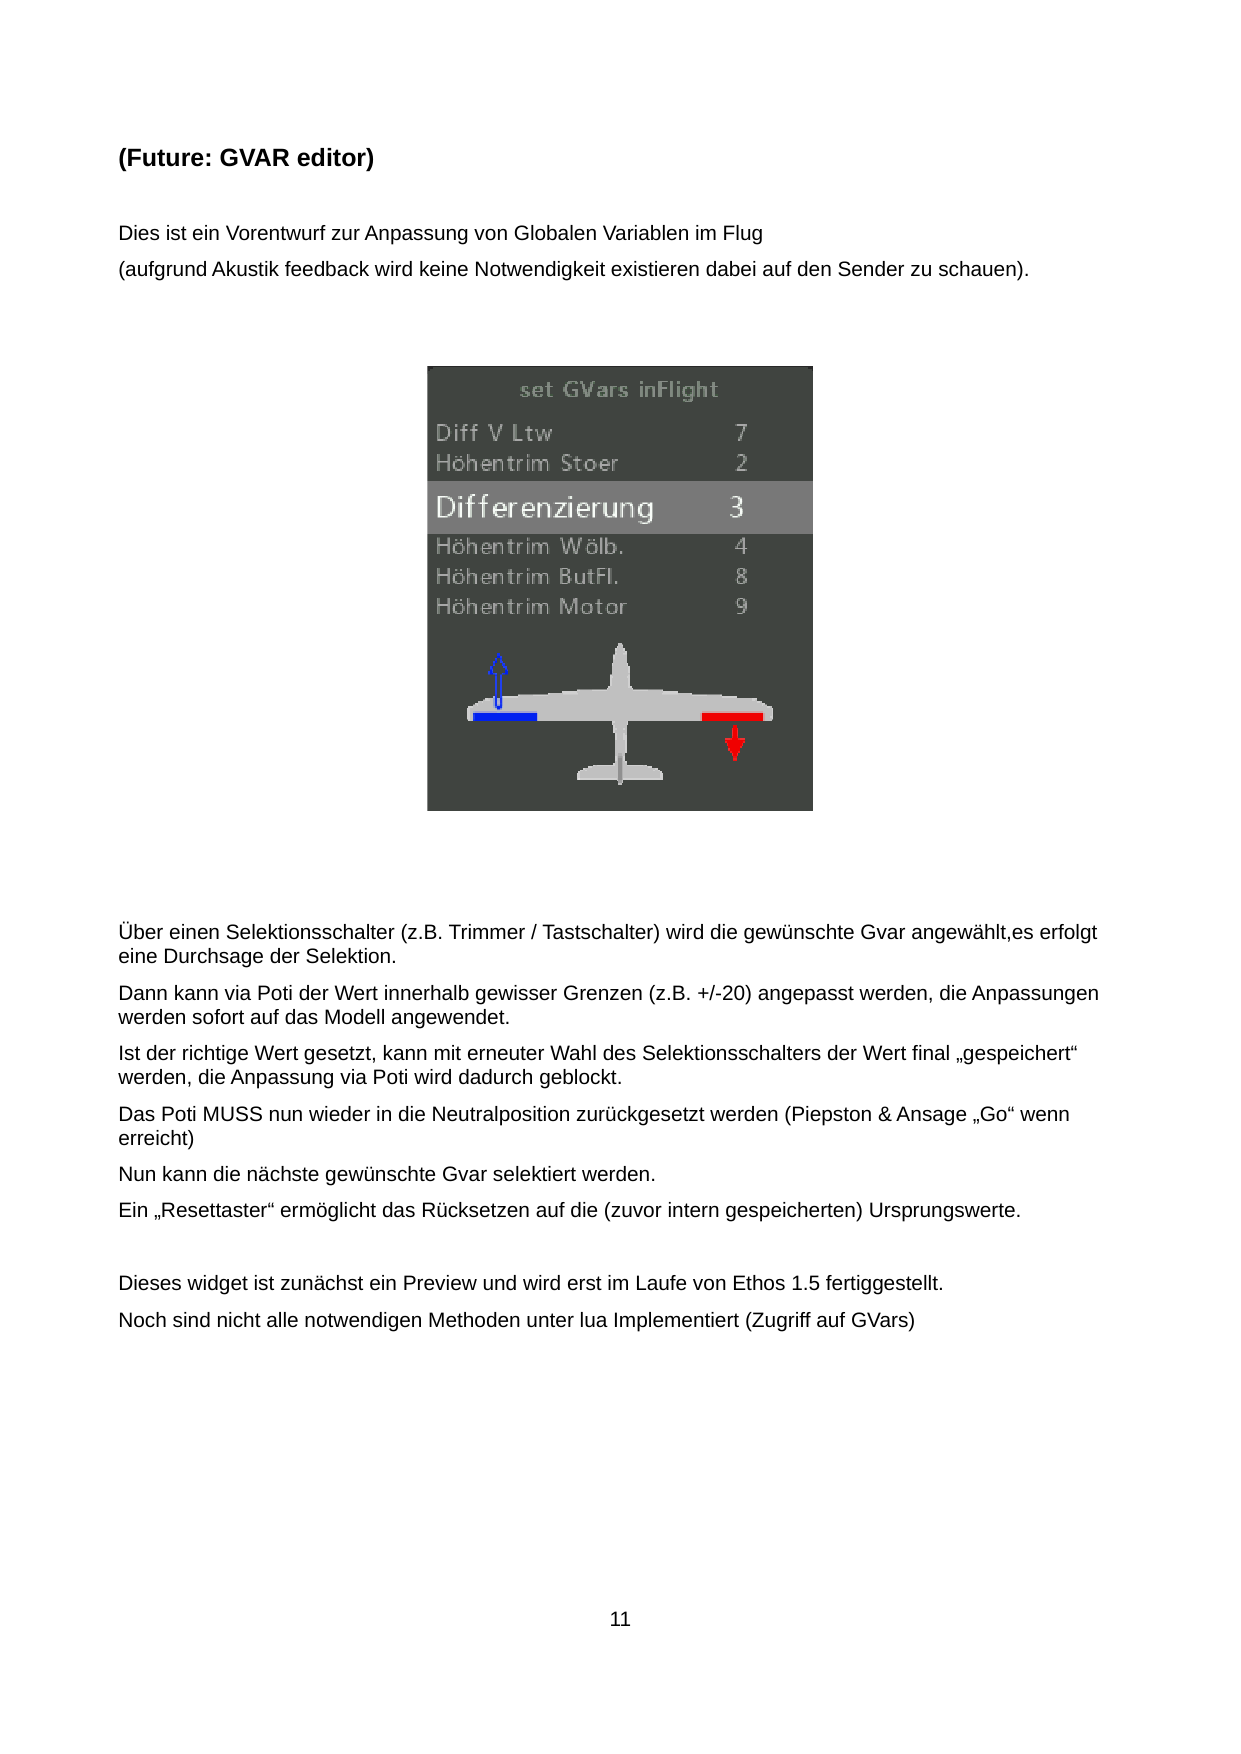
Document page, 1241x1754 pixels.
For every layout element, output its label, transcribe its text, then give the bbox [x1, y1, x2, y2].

text Das Poti MUSS nun wieder in die Neutralposition zurückgesetzt werden (Piepston & Ansage „Go“ wenn erreicht) [118, 1101, 1122, 1149]
text Nun kann die nächste gewünschte Gvar selektiert werden. [118, 1162, 1122, 1186]
text (aufgrund Akustik feedback wird keine Notwendigkeit existieren dabei auf den Sender zu schauen). [118, 257, 1122, 281]
text Noch sind nicht alle notwendigen Methoden unter lua Implementiert (Zugriff auf GVars) [118, 1308, 1122, 1332]
text Über einen Selektionsschalter (z.B. Trimmer / Tastschalter) wird die gewünschte Gvar angewählt,es erfolgt eine Durchsage der Selektion. [118, 920, 1122, 968]
text Dieses widget ist zunächst ein Preview und wird erst im Laufe von Ethos 1.5 fertiggestellt. [118, 1271, 1122, 1295]
subtitle (Future: GVAR editor) [118, 143, 1122, 172]
text Dann kann via Poti der Wert innerhalb gewisser Grenzen (z.B. +/-20) angepasst werden, die Anpassungen werden sofort auf das Modell angewendet. [118, 981, 1122, 1028]
text Dies ist ein Vorentwurf zur Anpassung von Globalen Variablen im Flug [118, 221, 1122, 245]
text Ein „Resettaster“ ermöglicht das Rücksetzen auf die (zuvor intern gespeicherten) Ursprungswerte. [118, 1198, 1122, 1222]
picture [427, 366, 813, 811]
text Ist der richtige Wert gesetzt, kann mit erneuter Wahl des Selektionsschalters der Wert final „gespeichert“ werden, die Anpassung via Poti wird dadurch geblockt. [118, 1041, 1122, 1089]
